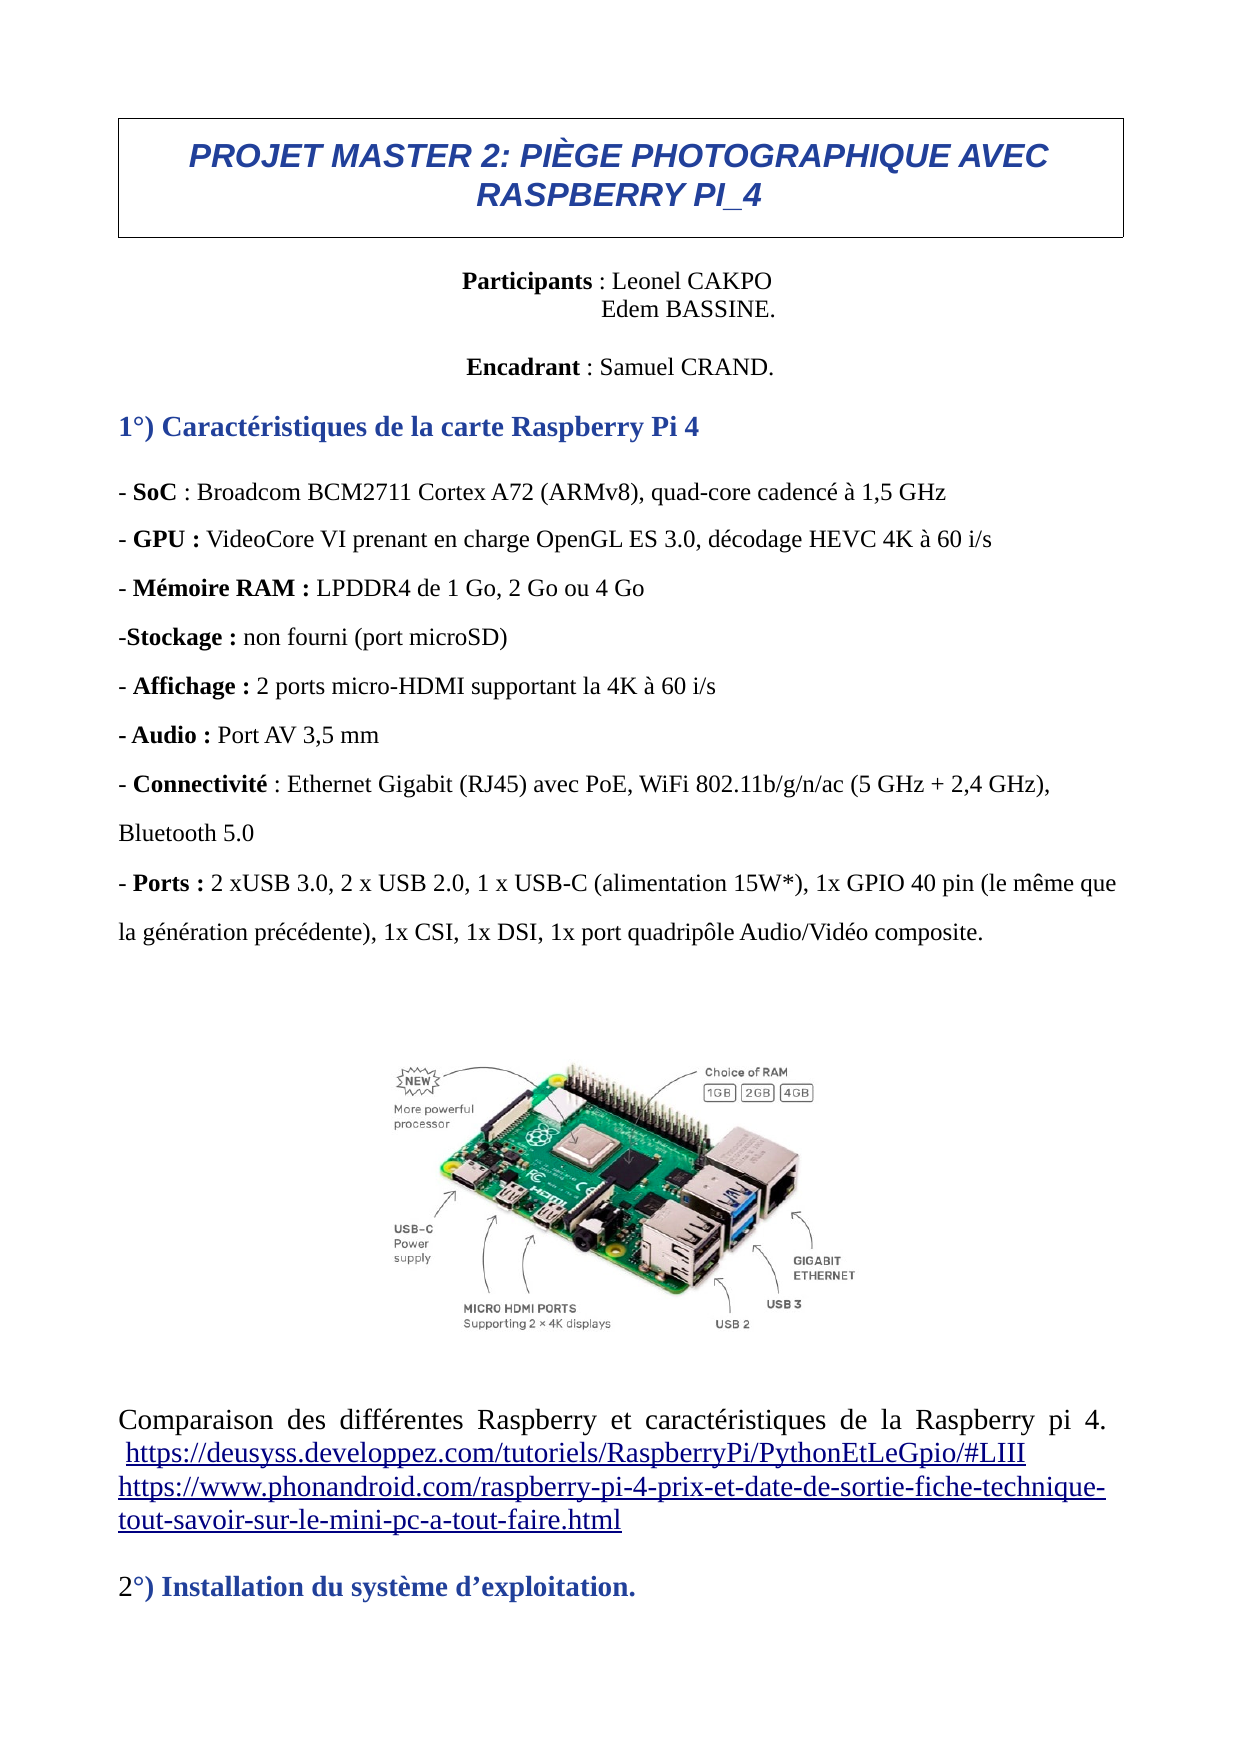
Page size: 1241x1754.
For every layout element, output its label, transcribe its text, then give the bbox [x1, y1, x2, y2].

list - Connectivité : Ethernet Gigabit (RJ45) avec PoE, WiFi 802.11b/g/n/ac (5 GHz + 2,4 GHz), Bluetooth 5.0 [118, 769, 1122, 847]
list - Audio : Port AV 3,5 mm [118, 720, 1122, 749]
list - Affichage : 2 ports micro-HDMI supportant la 4K à 60 i/s [118, 671, 1122, 700]
text Comparaison des différentes Raspberry et caractéristiques de la Raspberry pi 4. https://deusyss.developpez.com/tutoriels/RaspberryPi/PythonEtLeGpio/#LIII [118, 1402, 1122, 1469]
text 1°) Caractéristiques de la carte Raspberry Pi 4 [118, 409, 1122, 443]
text - SoC : Broadcom BCM2711 Cortex A72 (ARMv8), quad-core cadencé à 1,5 GHz [118, 477, 1122, 505]
text Participants : Leonel CAKPO [118, 266, 1122, 294]
text https://www.phonandroid.com/raspberry-pi-4-prix-et-date-de-sortie-fiche-technique-tout-savoir-sur-le-mini-pc-a-tout-faire.html 2°) Installation du système d’exploitation. [118, 1469, 1122, 1603]
text Edem BASSINE. [118, 294, 1122, 323]
list - Mémoire RAM : LPDDR4 de 1 Go, 2 Go ou 4 Go [118, 573, 1122, 602]
table_header PROJET MASTER 2: PIÈGE PHOTOGRAPHIQUE AVEC RASPBERRY PI_4 [119, 119, 1123, 237]
list -Stockage : non fourni (port microSD) [118, 622, 1122, 651]
list - GPU : VideoCore VI prenant en charge OpenGL ES 3.0, décodage HEVC 4K à 60 i/s [118, 524, 1122, 553]
list - Ports : 2 xUSB 3.0, 2 x USB 2.0, 1 x USB-C (alimentation 15W*), 1x GPIO 40 pin (le même que la génération précédente), 1x CSI, 1x DSI, 1x port quadripôle Audio/Vidéo composite. [118, 868, 1122, 945]
text Encadrant : Samuel CRAND. [118, 352, 1122, 381]
picture [349, 1036, 892, 1344]
